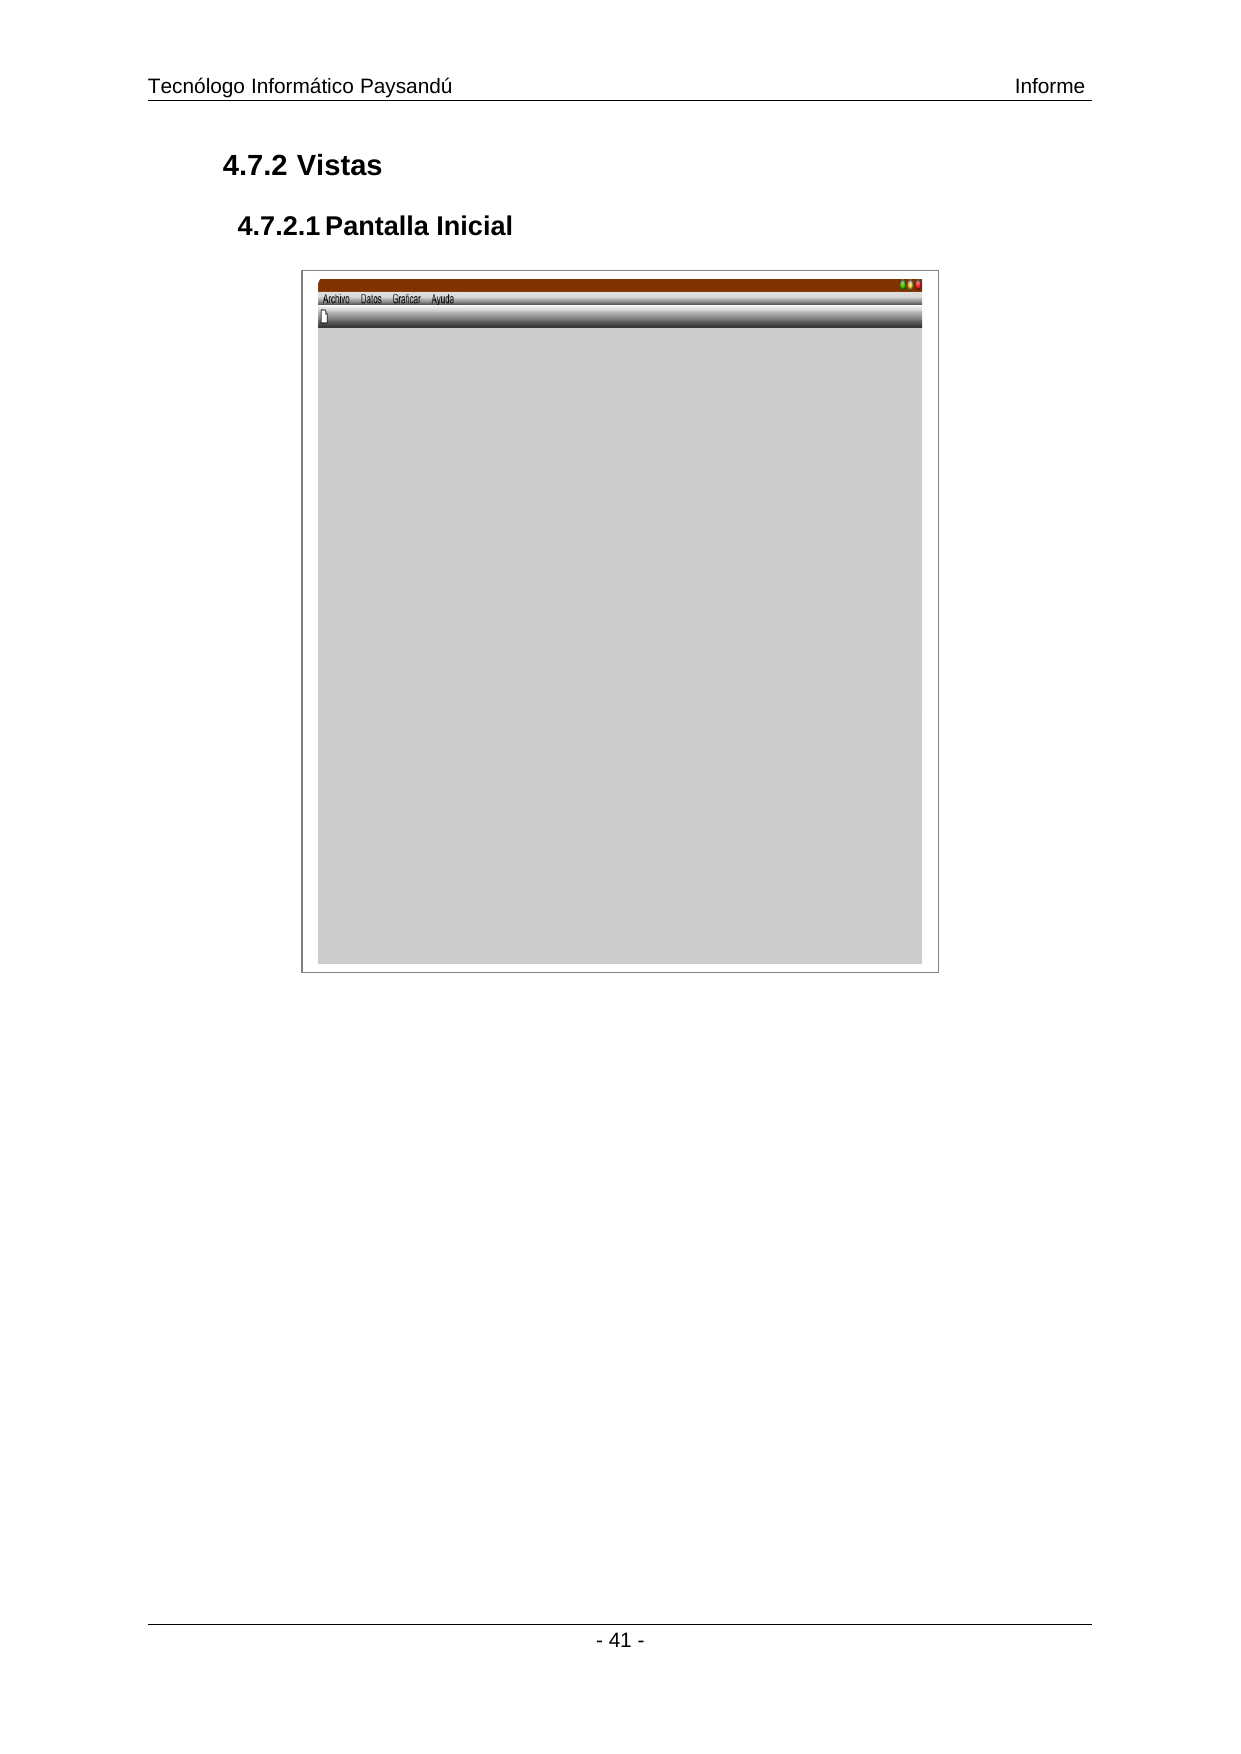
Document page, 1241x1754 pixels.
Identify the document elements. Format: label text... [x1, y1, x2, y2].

subtitle Pantalla Inicial [237, 210, 1092, 241]
picture [318, 279, 923, 964]
subtitle Vistas [223, 148, 1092, 181]
